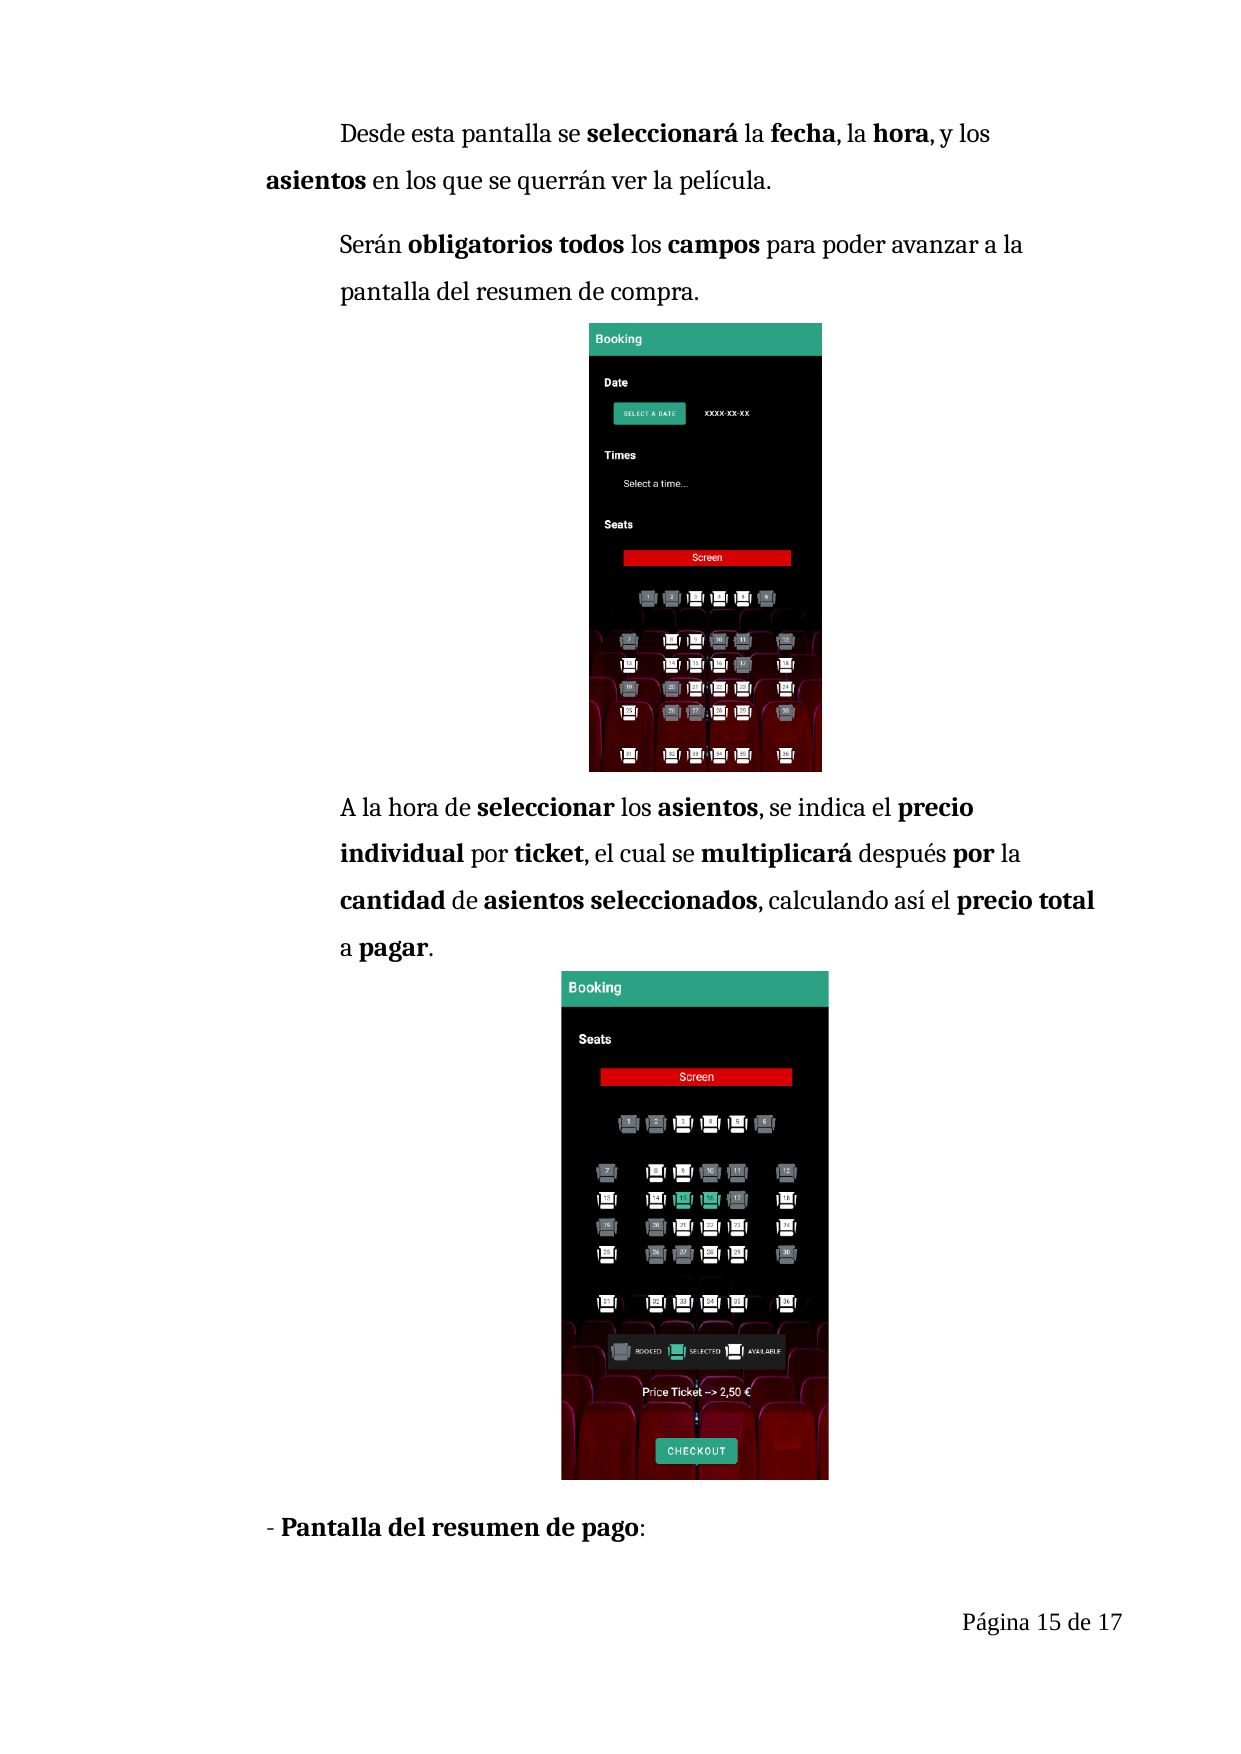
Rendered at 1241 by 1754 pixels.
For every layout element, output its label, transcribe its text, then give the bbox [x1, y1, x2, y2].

picture [561, 971, 829, 1480]
text A la hora de seleccionar los asientos, se indica el precio individual por ticket, el cual se multiplicará después por la cantidad de asientos seleccionados, calculando así el precio total a pagar. [117, 792, 1122, 963]
text Serán obligatorios todos los campos para poder avanzar a la pantalla del resumen de compra. [117, 229, 1122, 307]
picture [589, 323, 822, 772]
text Desde esta pantalla se seleccionará la fecha, la hora, y los asientos en los que se querrán ver la película. [117, 118, 1122, 196]
text - Pantalla del resumen de pago: [117, 1512, 1122, 1543]
